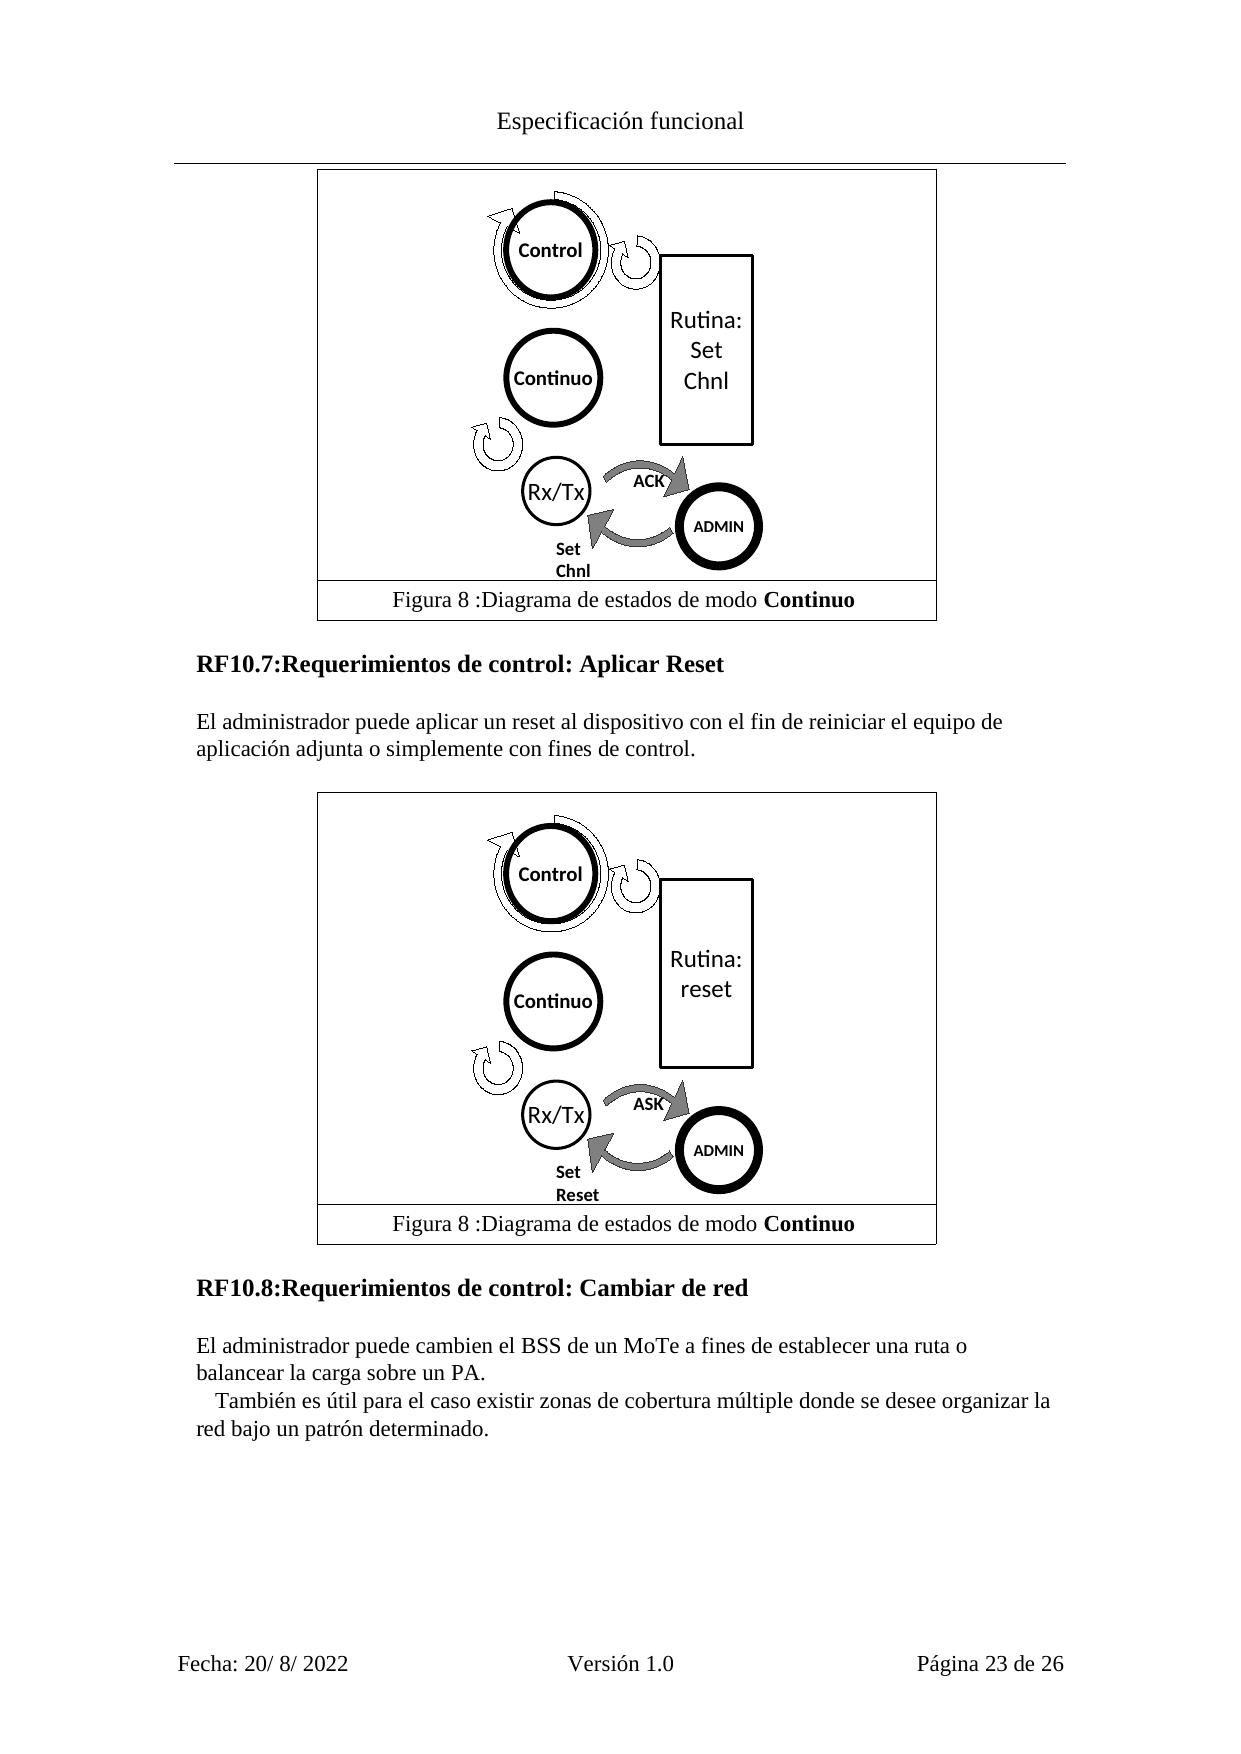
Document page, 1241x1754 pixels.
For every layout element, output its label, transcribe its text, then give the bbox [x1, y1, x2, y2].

table_cell Figura 8 :Diagrama de estados de modo Continuo [318, 1205, 936, 1244]
text También es útil para el caso existir zonas de cobertura múltiple donde se desee organizar la red bajo un patrón determinado. [196, 1387, 1061, 1441]
subtitle RF10.7:Requerimientos de control: Aplicar Reset El administrador puede aplicar un reset al dispositivo con el fin de reiniciar el equipo de aplicación adjunta o simplemente con fines de control. [196, 649, 1061, 762]
table_cell Figura 8 :Diagrama de estados de modo Continuo [318, 581, 936, 620]
table_header [318, 170, 936, 580]
subtitle RF10.8:Requerimientos de control: Cambiar de red El administrador puede cambien el BSS de un MoTe a fines de establecer una ruta o balancear la carga sobre un PA. [196, 1273, 1061, 1385]
table_header [318, 793, 936, 1204]
